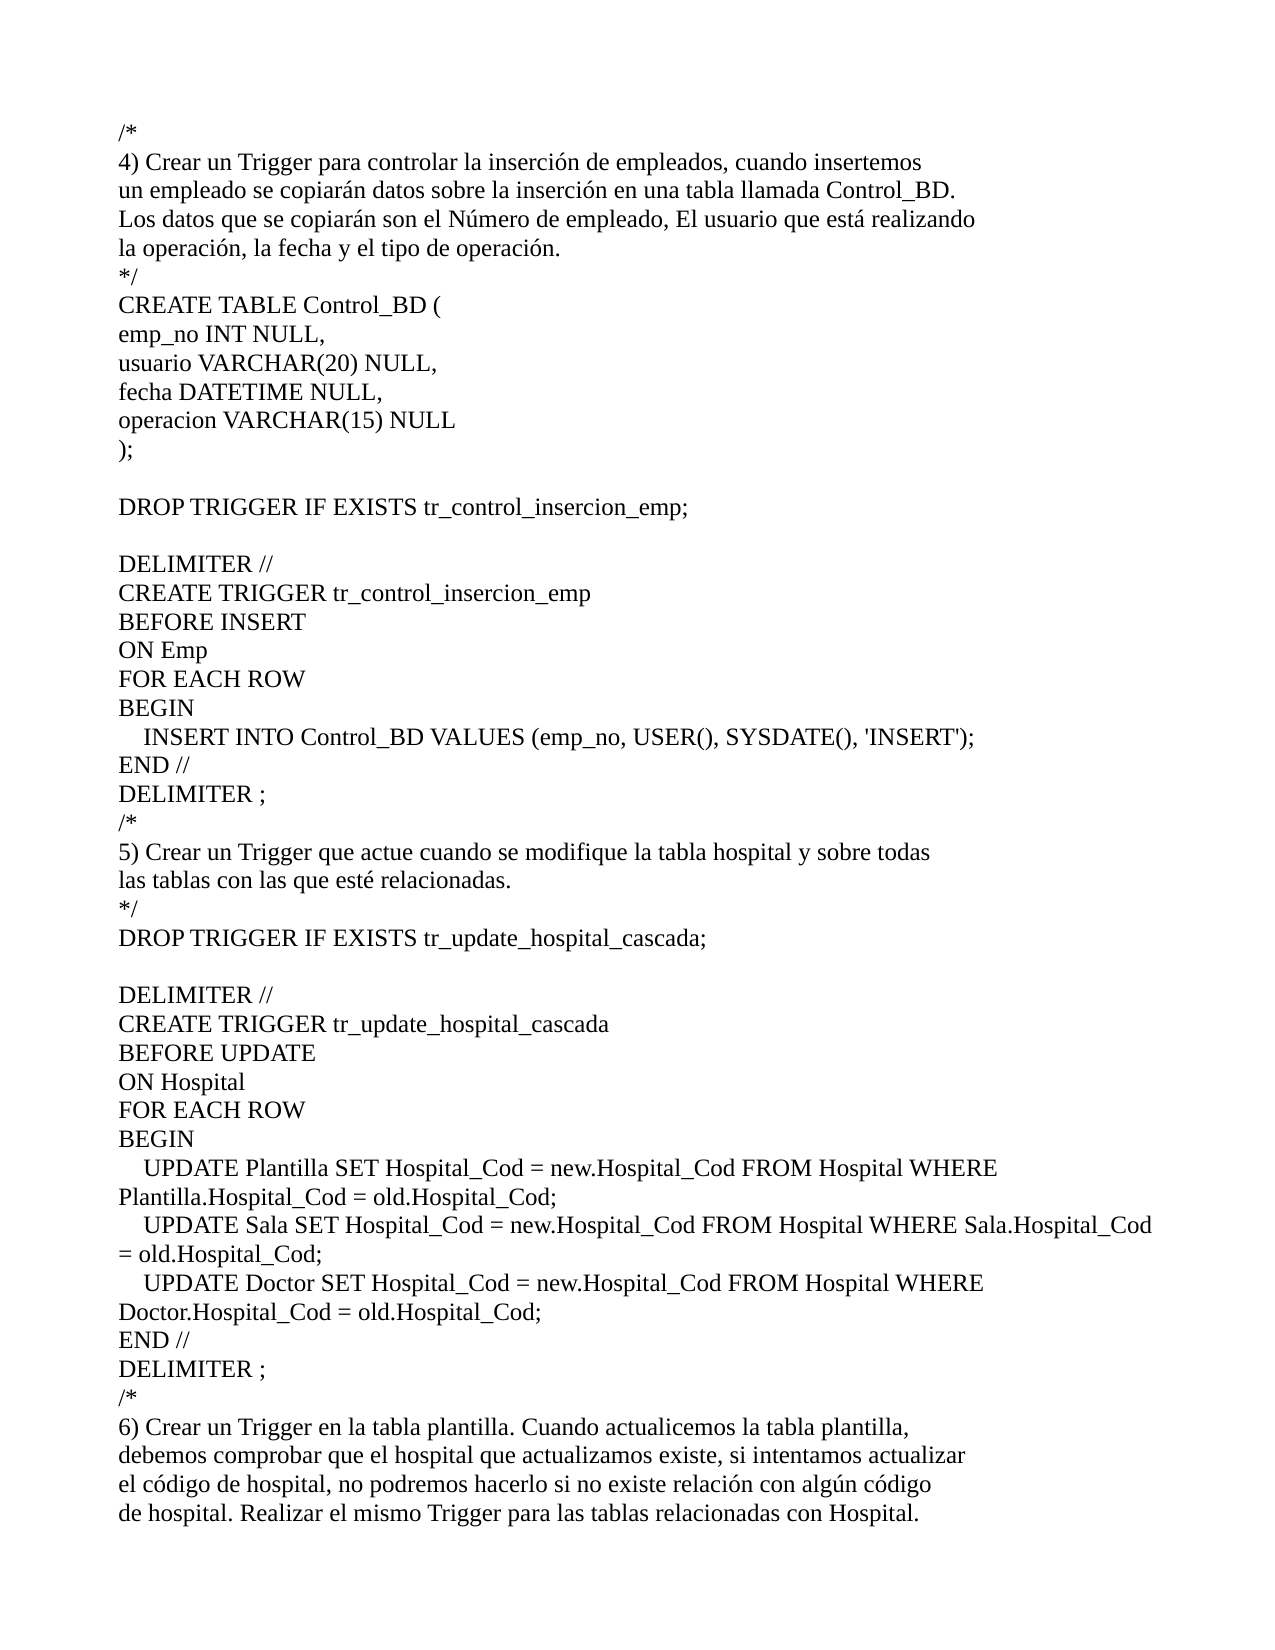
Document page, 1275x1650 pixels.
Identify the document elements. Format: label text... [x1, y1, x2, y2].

text /* [118, 808, 1157, 837]
text BEGIN [118, 1124, 1157, 1153]
text DROP TRIGGER IF EXISTS tr_control_insercion_emp; [118, 492, 1157, 521]
text CREATE TABLE Control_BD ( [118, 291, 1157, 319]
text operacion VARCHAR(15) NULL [118, 406, 1157, 434]
text 6) Crear un Trigger en la tabla plantilla. Cuando actualicemos la tabla plantilla, [118, 1412, 1157, 1441]
text BEGIN [118, 693, 1157, 722]
text 5) Crear un Trigger que actue cuando se modifique la tabla hospital y sobre todas [118, 837, 1157, 866]
text DELIMITER // [118, 981, 1157, 1009]
text /* [118, 1383, 1157, 1412]
text fecha DATETIME NULL, [118, 377, 1157, 406]
text usuario VARCHAR(20) NULL, [118, 348, 1157, 377]
text las tablas con las que esté relacionadas. [118, 866, 1157, 894]
text 4) Crear un Trigger para controlar la inserción de empleados, cuando insertemos [118, 147, 1157, 176]
text Los datos que se copiarán son el Número de empleado, El usuario que está realizando [118, 204, 1157, 233]
text UPDATE Plantilla SET Hospital_Cod = new.Hospital_Cod FROM Hospital WHERE Plantilla.Hospital_Cod = old.Hospital_Cod; [118, 1153, 1157, 1211]
text UPDATE Doctor SET Hospital_Cod = new.Hospital_Cod FROM Hospital WHERE Doctor.Hospital_Cod = old.Hospital_Cod; [118, 1268, 1157, 1326]
text */ [118, 262, 1157, 291]
text BEFORE UPDATE [118, 1038, 1157, 1067]
text DELIMITER ; [118, 1354, 1157, 1383]
text DELIMITER ; [118, 779, 1157, 808]
text ); [118, 434, 1157, 463]
text INSERT INTO Control_BD VALUES (emp_no, USER(), SYSDATE(), 'INSERT'); [118, 722, 1157, 751]
text /* [118, 118, 1157, 147]
text debemos comprobar que el hospital que actualizamos existe, si intentamos actualizar [118, 1441, 1157, 1469]
text la operación, la fecha y el tipo de operación. [118, 233, 1157, 262]
text BEFORE INSERT [118, 607, 1157, 636]
text END // [118, 1326, 1157, 1354]
text ON Hospital [118, 1067, 1157, 1096]
text */ [118, 894, 1157, 923]
text UPDATE Sala SET Hospital_Cod = new.Hospital_Cod FROM Hospital WHERE Sala.Hospital_Cod = old.Hospital_Cod; [118, 1211, 1157, 1268]
text DROP TRIGGER IF EXISTS tr_update_hospital_cascada; [118, 923, 1157, 952]
text de hospital. Realizar el mismo Trigger para las tablas relacionadas con Hospital. [118, 1498, 1157, 1527]
text CREATE TRIGGER tr_control_insercion_emp [118, 578, 1157, 607]
text END // [118, 751, 1157, 779]
text un empleado se copiarán datos sobre la inserción en una tabla llamada Control_BD. [118, 176, 1157, 204]
text DELIMITER // [118, 549, 1157, 578]
text FOR EACH ROW [118, 1096, 1157, 1124]
text emp_no INT NULL, [118, 319, 1157, 348]
text ON Emp [118, 636, 1157, 664]
text el código de hospital, no podremos hacerlo si no existe relación con algún código [118, 1469, 1157, 1498]
text FOR EACH ROW [118, 664, 1157, 693]
text CREATE TRIGGER tr_update_hospital_cascada [118, 1009, 1157, 1038]
